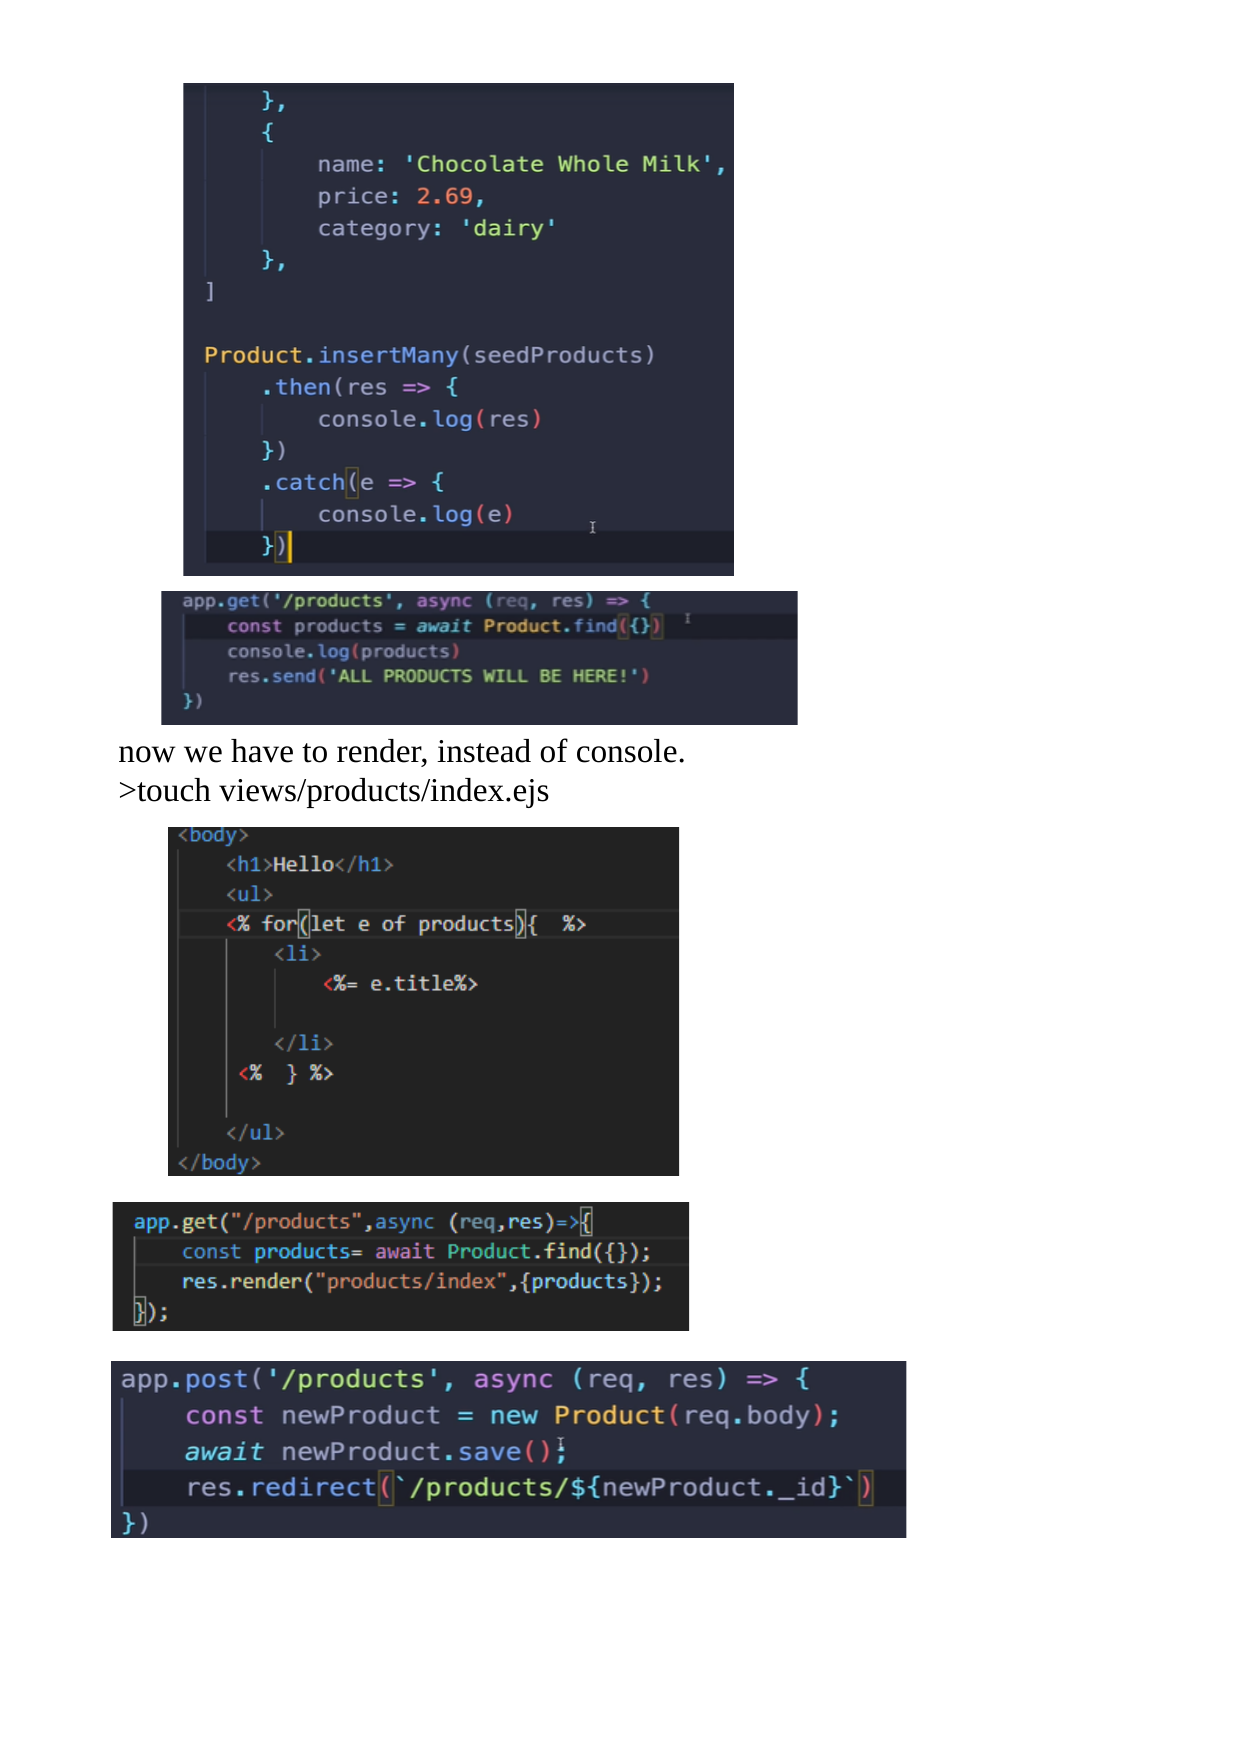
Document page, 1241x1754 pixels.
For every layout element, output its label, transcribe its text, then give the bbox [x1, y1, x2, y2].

text now we have to render, instead of console. [118, 731, 1122, 770]
picture [161, 591, 798, 725]
picture [183, 83, 734, 576]
picture [168, 827, 680, 1176]
picture [112, 1202, 690, 1331]
picture [111, 1361, 907, 1538]
text >touch views/products/index.ejs [118, 770, 1122, 808]
